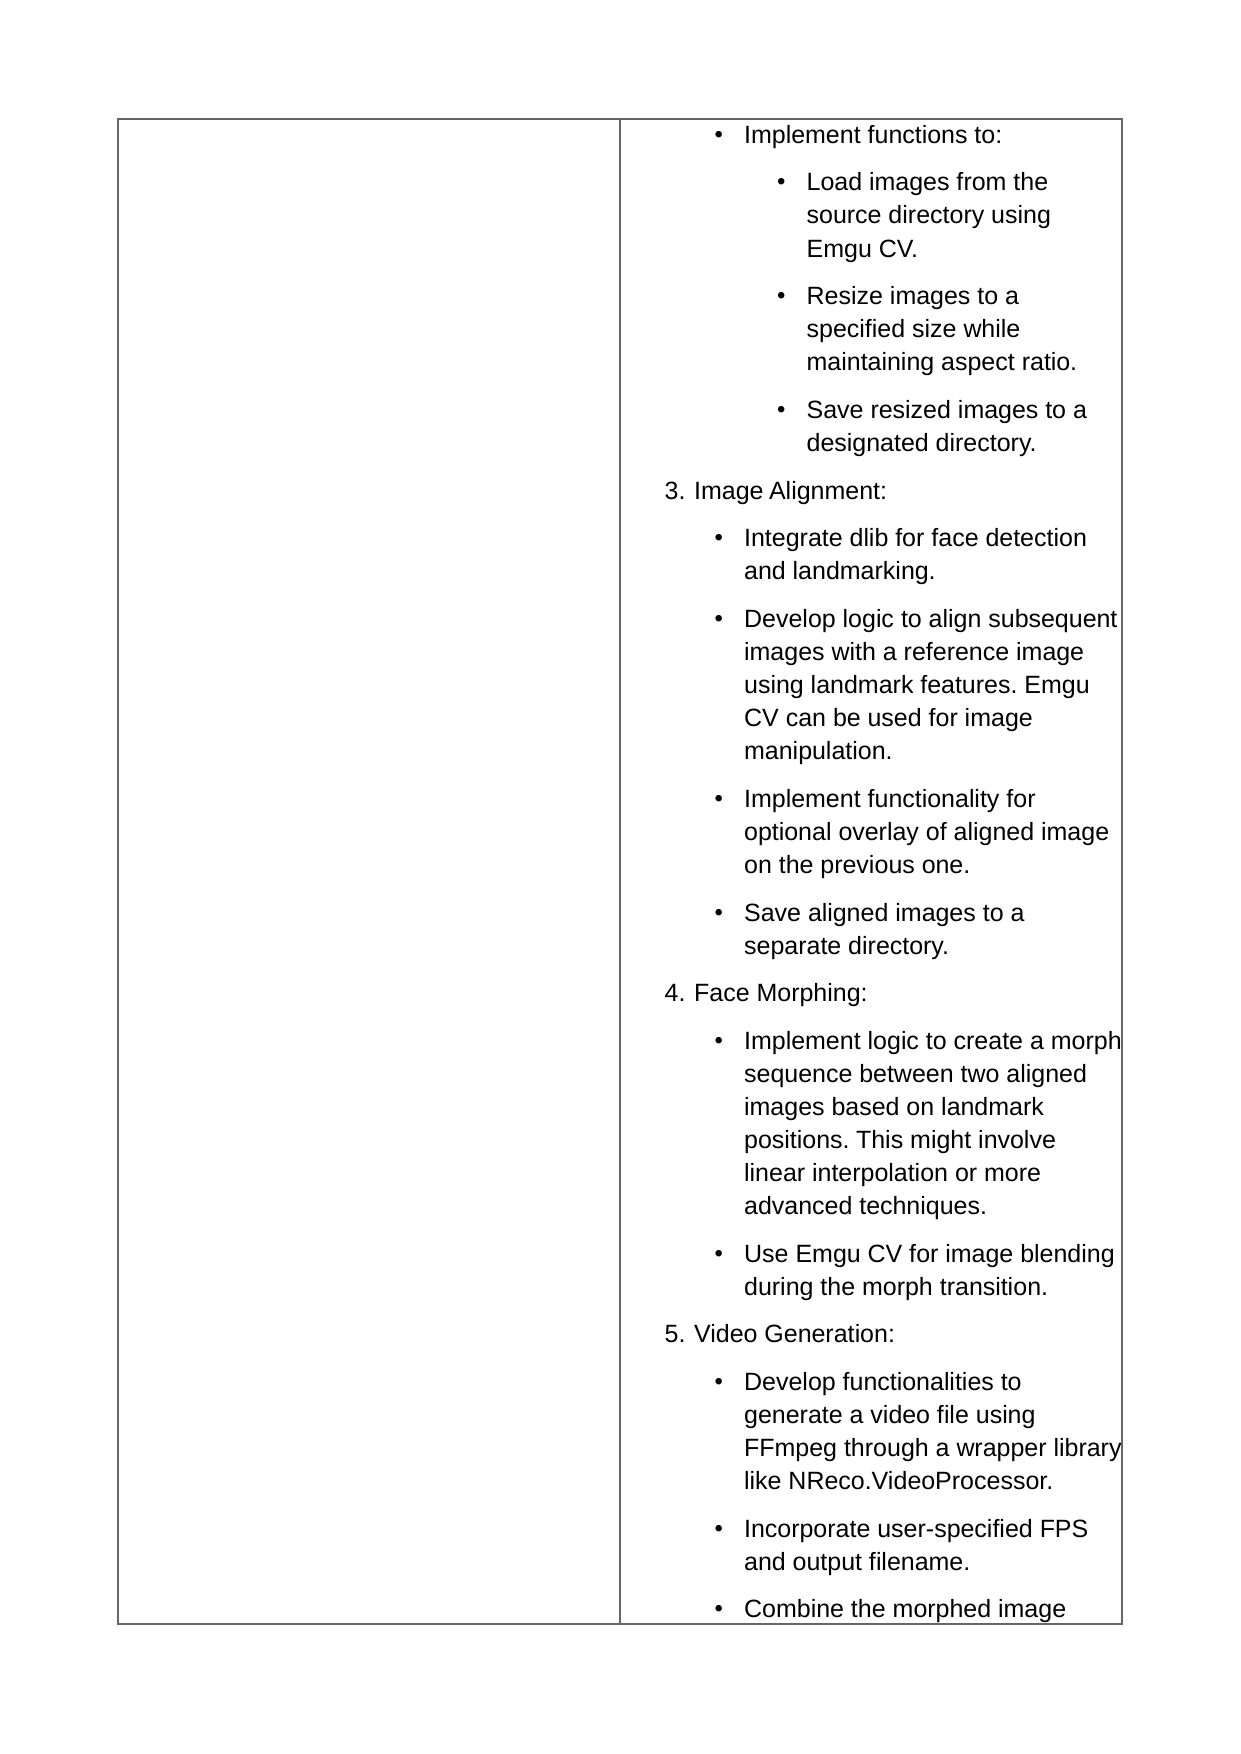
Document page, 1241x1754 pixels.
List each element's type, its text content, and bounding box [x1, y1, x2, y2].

table_cell [119, 120, 619, 1623]
table_cell Analysis of Requirement Document This document outlines the vision for a command-line tool that creates time-lapse movies with facial morphing transitions. Here's a breakdown for your initial tasks: 1. Selecting 3rd Party Libraries Image Processing: Emgu CV (https://www.nuget.org/packages/Emgu.CV): A .NET wrapper for OpenCV, offering functionalities for image resizing, alignment, and format conversion. Face Detection and Landmarking: dlib (https://github.com/davisking/dlib): A C++ library with Python bindings for face detection and landmarking. Can be integrated with C# using tools like SharpCV (https://github.com/topics/opencvsharp) Video Generation: FFmpeg (https://ffmpeg.org/): A powerful command-line tool for video encoding and decoding. Can be integrated with C# using libraries like NReco.VideoProcessor (https://www.nrecosite.com/doc/NReco.VideoConverter/) 2. Work Packages for Implementation Command Line Parsing: Develop functionalities to parse user-provided arguments like source directory, target directories, reference image, and video parameters (FPS, output name). Image Preprocessing: Implement functions to: Load images from the source directory using Emgu CV. Resize images to a specified size while maintaining aspect ratio. Save resized images to a designated directory. Image Alignment: Integrate dlib for face detection and landmarking. Develop logic to align subsequent images with a reference image using landmark features. Emgu CV can be used for image manipulation. Implement functionality for optional overlay of aligned image on the previous one. Save aligned images to a separate directory. Face Morphing: Implement logic to create a morph sequence between two aligned images based on landmark positions. This might involve linear interpolation or more advanced techniques. Use Emgu CV for image blending during the morph transition. Video Generation: Develop functionalities to generate a video file using FFmpeg through a wrapper library like NReco.VideoProcessor. Incorporate user-specified FPS and output filename. Combine the morphed image sequences into the final video. 3. Project Setup Project Type: Create a single Console Application project in Visual Studio 2022 Community Edition. Files and Classes: Program.cs: Main entry point for the application logic. Handles command-line argument parsing and program flow. ImageProcessing.cs: Contains functions for image loading, resizing, saving, and potentially basic alignment functionalities. FaceAlignment.cs: Integrates dlib for face detection and landmarking. Implements logic for aligning images based on landmarks. FaceMorphing.cs: Implements logic to create morph sequences between aligned images. VideoGeneration.cs: Handles video generation using FFmpeg wrapper library and incorporates user-specified parameters. Utils.cs: Contains helper functions for file management, error handling, etc. This is a high-level breakdown. Each work package can be further divided into smaller tasks for easier development and testing. [621, 120, 1121, 1623]
